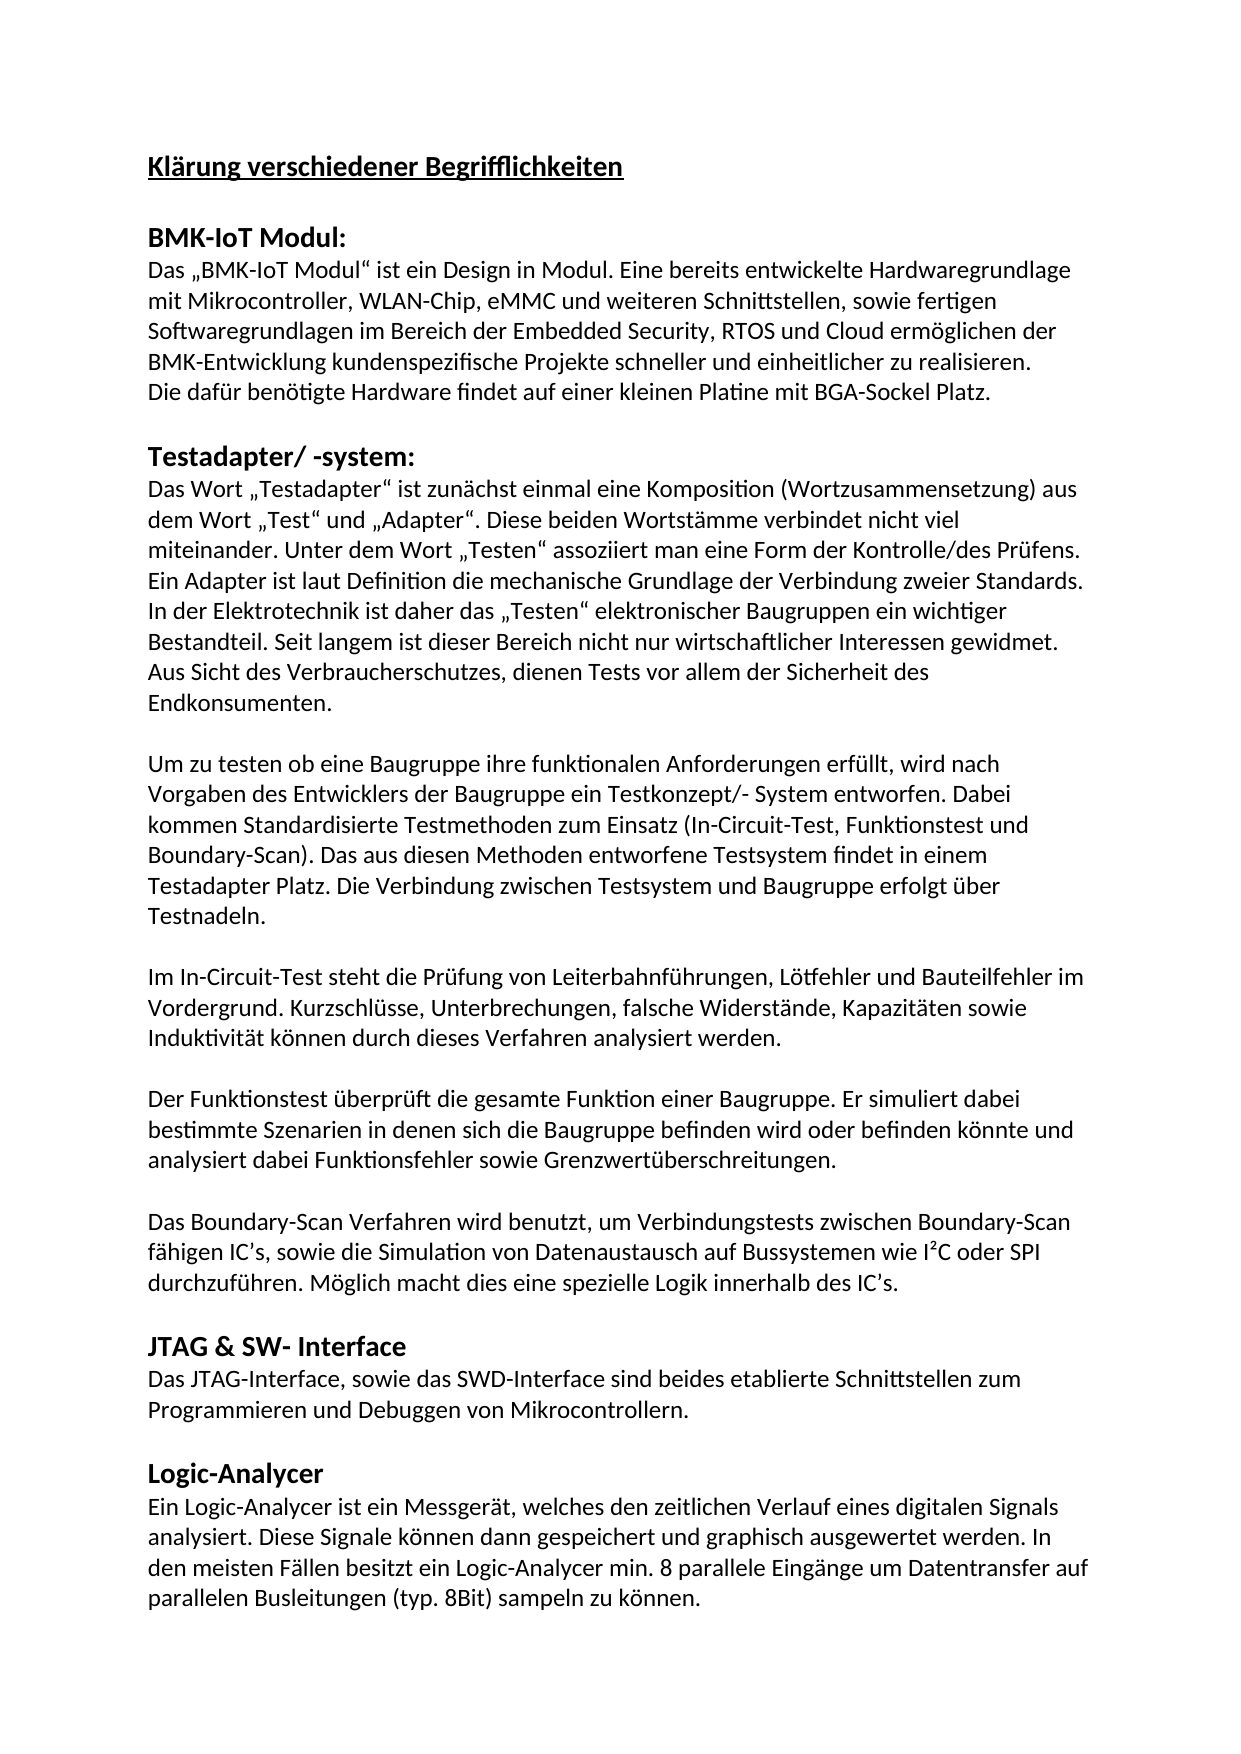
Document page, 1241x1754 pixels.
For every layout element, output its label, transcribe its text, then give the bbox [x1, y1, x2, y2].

text BMK-IoT Modul: [148, 219, 1093, 254]
text Der Funktionstest überprüft die gesamte Funktion einer Baugruppe. Er simuliert dabei bestimmte Szenarien in denen sich die Baugruppe befinden wird oder befinden könnte und analysiert dabei Funktionsfehler sowie Grenzwertüberschreitungen. [148, 1084, 1093, 1175]
text Im In-Circuit-Test steht die Prüfung von Leiterbahnführungen, Lötfehler und Bauteilfehler im Vordergrund. Kurzschlüsse, Unterbrechungen, falsche Widerstände, Kapazitäten sowie Induktivität können durch dieses Verfahren analysiert werden. [148, 962, 1093, 1053]
text Logic-Analycer [148, 1455, 1093, 1491]
text Die dafür benötigte Hardware findet auf einer kleinen Platine mit BGA-Sockel Platz. [148, 377, 1093, 407]
text Klärung verschiedener Begrifflichkeiten [148, 148, 1093, 183]
text JTAG & SW- Interface [148, 1328, 1093, 1363]
text Um zu testen ob eine Baugruppe ihre funktionalen Anforderungen erfüllt, wird nach Vorgaben des Entwicklers der Baugruppe ein Testkonzept/- System entworfen. Dabei kommen Standardisierte Testmethoden zum Einsatz (In-Circuit-Test, Funktionstest und Boundary-Scan). Das aus diesen Methoden entworfene Testsystem findet in einem Testadapter Platz. Die Verbindung zwischen Testsystem und Baugruppe erfolgt über Testnadeln. [148, 748, 1093, 931]
text Testadapter/ -system: [148, 438, 1093, 473]
text Das „BMK-IoT Modul“ ist ein Design in Modul. Eine bereits entwickelte Hardwaregrundlage mit Mikrocontroller, WLAN-Chip, eMMC und weiteren Schnittstellen, sowie fertigen Softwaregrundlagen im Bereich der Embedded Security, RTOS und Cloud ermöglichen der BMK-Entwicklung kundenspezifische Projekte schneller und einheitlicher zu realisieren. [148, 254, 1093, 377]
text Das Wort „Testadapter“ ist zunächst einmal eine Komposition (Wortzusammensetzung) aus dem Wort „Test“ und „Adapter“. Diese beiden Wortstämme verbindet nicht viel miteinander. Unter dem Wort „Testen“ assoziiert man eine Form der Kontrolle/des Prüfens. Ein Adapter ist laut Definition die mechanische Grundlage der Verbindung zweier Standards. In der Elektrotechnik ist daher das „Testen“ elektronischer Baugruppen ein wichtiger Bestandteil. Seit langem ist dieser Bereich nicht nur wirtschaftlicher Interessen gewidmet. Aus Sicht des Verbraucherschutzes, dienen Tests vor allem der Sicherheit des Endkonsumenten. [148, 473, 1093, 717]
text Das Boundary-Scan Verfahren wird benutzt, um Verbindungstests zwischen Boundary-Scan fähigen IC’s, sowie die Simulation von Datenaustausch auf Bussystemen wie I²C oder SPI durchzuführen. Möglich macht dies eine spezielle Logik innerhalb des IC’s. [148, 1206, 1093, 1297]
text Ein Logic-Analycer ist ein Messgerät, welches den zeitlichen Verlauf eines digitalen Signals analysiert. Diese Signale können dann gespeichert und graphisch ausgewertet werden. In den meisten Fällen besitzt ein Logic-Analycer min. 8 parallele Eingänge um Datentransfer auf parallelen Busleitungen (typ. 8Bit) sampeln zu können. [148, 1491, 1093, 1613]
text Das JTAG-Interface, sowie das SWD-Interface sind beides etablierte Schnittstellen zum Programmieren und Debuggen von Mikrocontrollern. [148, 1363, 1093, 1424]
